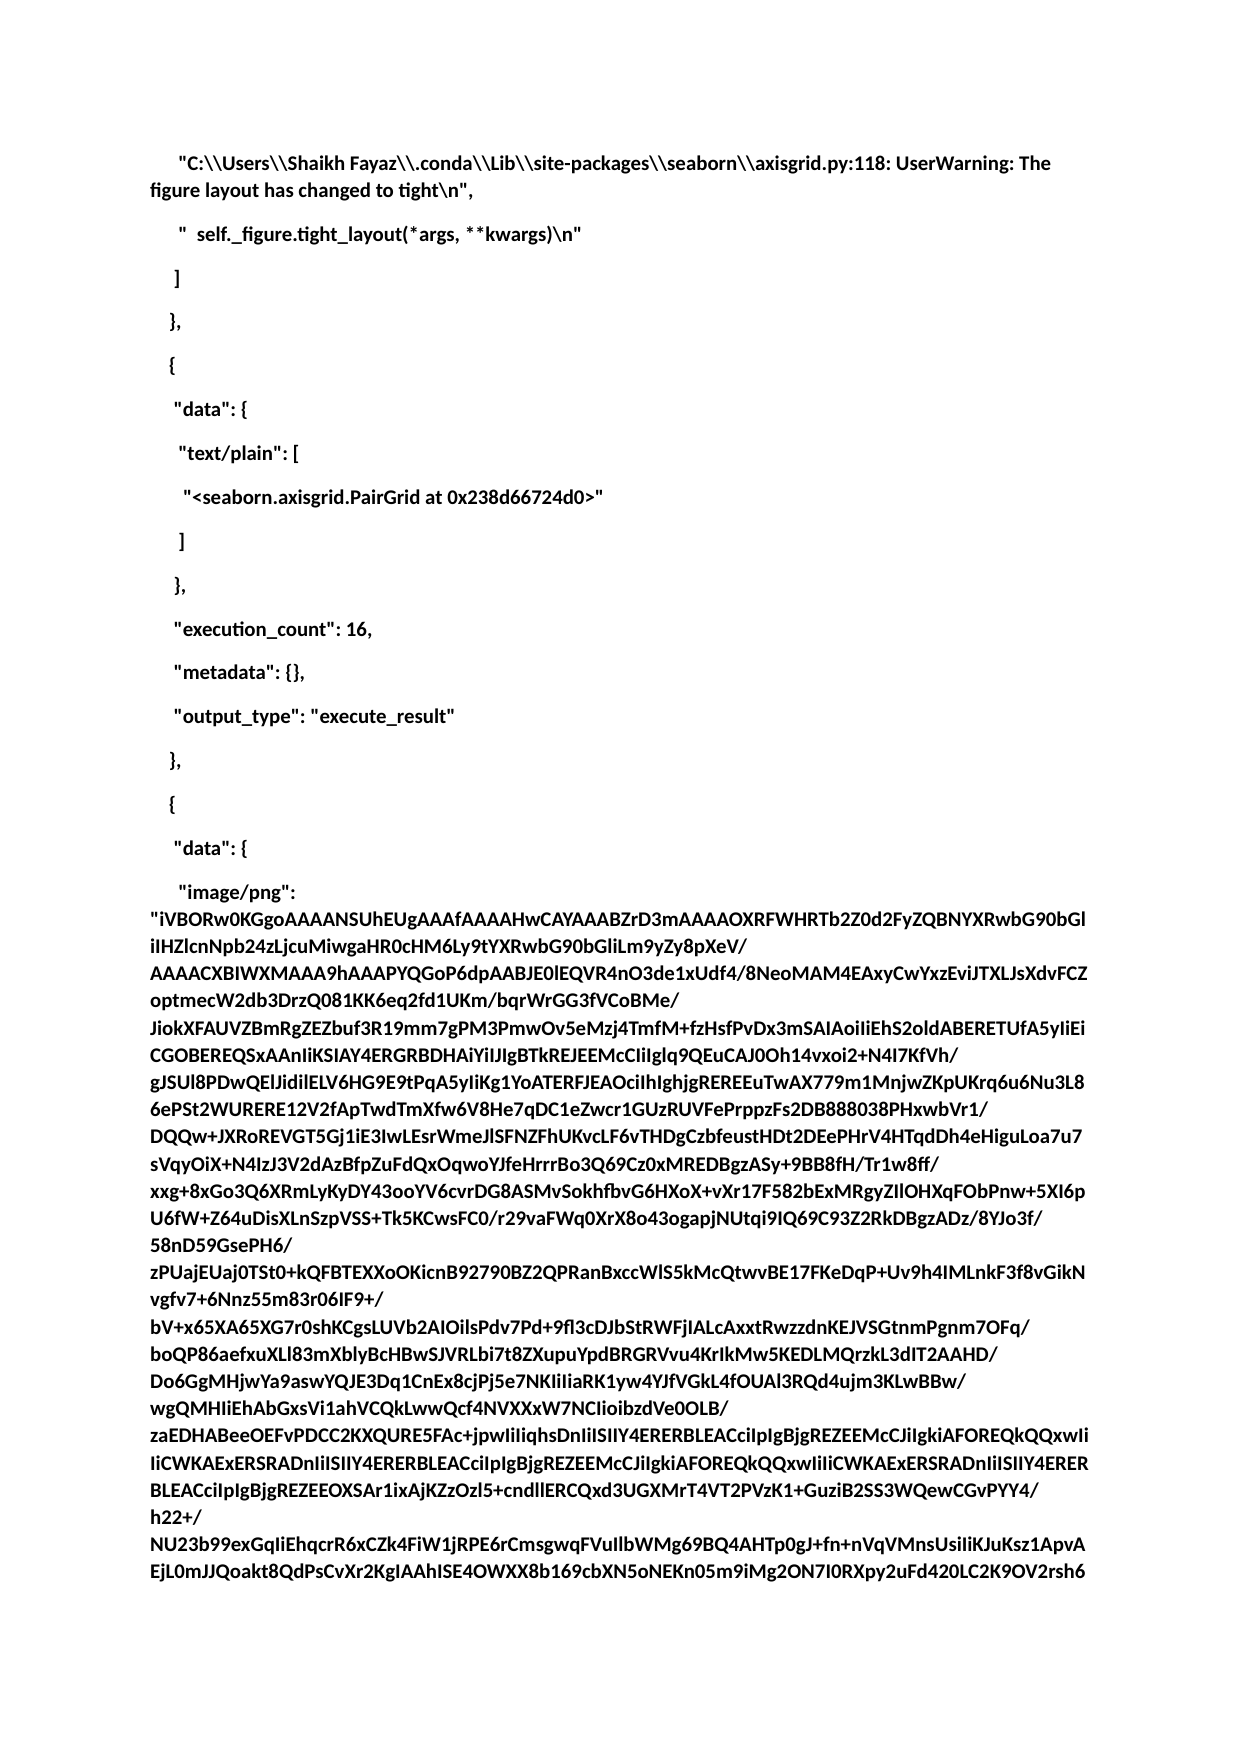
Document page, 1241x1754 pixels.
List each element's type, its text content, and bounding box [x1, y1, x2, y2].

text "C:\\Users\\Shaikh Fayaz\\.conda\\Lib\\site-packages\\seaborn\\axisgrid.py:118: UserWarning: The figure layout has changed to tight\n", [150, 150, 1090, 203]
text "text/plain": [ [150, 440, 1090, 466]
text }, [150, 747, 1090, 773]
text "execution_count": 16, [150, 616, 1090, 641]
text { [150, 353, 1090, 378]
text "metadata": {}, [150, 659, 1090, 685]
text "<seaborn.axisgrid.PairGrid at 0x238d66724d0>" [150, 484, 1090, 509]
text ] [150, 265, 1090, 290]
text "output_type": "execute_result" [150, 703, 1090, 729]
text " self._figure.tight_layout(*args, **kwargs)\n" [150, 221, 1090, 246]
text "data": { [150, 835, 1090, 860]
text { [150, 791, 1090, 817]
text }, [150, 309, 1090, 334]
text "image/png": "iVBORw0KGgoAAAANSUhEUgAAAfAAAAHwCAYAAABZrD3mAAAAOXRFWHRTb2Z0d2FyZQBNYXRwbG90bGliIHZlcnNpb24zLjcuMiwgaHR0cHM6Ly9tYXRwbG90bGliLm9yZy8pXeV/AAAACXBIWXMAAA9hAAAPYQGoP6dpAABJE0lEQVR4nO3de1xUdf4/8NeoMAM4EAxyCwYxzEviJTXLJsXdvFCZoptmecW2db3DrzQ081KK6eq2fd1UKm/bqrWrGG3fVCoBMe/JiokXFAUVZBmRgZEZbuf3R19mm7gPM3PmwOv5eMzj4TmfM+fzHsfPvDx3mSAIAoiIiEhS2oldABERETUfA5yIiEiCGOBEREQSxAAnIiKSIAY4ERGRBDHAiYiIJIgBTkREJEEMcCIiIglq9QEuCAJ0Oh14vxoi2+N4I7KfVh/gJSUl8PDwQElJidilELV6HG9E9tPqA5yIiKg1YoATERFJEAOciIhIghjgREREEuTwAX779m1MnjwZKpUKrq6u6Nu3L86ePSt2WURERE12V2fApTwdTmXfw6V8He7qDC1eZwcr1GUzRUVFePrppzFs2DB888038PHxwbVr1/DQQw+JXRoREVGT5Gj1iE3IwLEsrWmeJlSFNZFhUKvcLF6vTHDgCzbfeustHDt2DEePHrV4HTqdDh4eHiguLoa7u7sVqyOiX+N4IzJ3V2dAzBfpZuFdQxOqwoYJfeHrrrBo3Q69Cz0xMREDBgzASy+9BB8fH/Tr1w8ff/xxg+8xGo3Q6XRmLyKyDY43ooYV6cvrDG8ASMvSokhfbvG6HXoX+vXr17F582bExMRgyZIlOHXqFObPnw+5XI6pU6fW+Z64uDisXLnSzpVSS+Tk5KCwsFC0/r29vaFWq0XrX8o43ogapjNUtqi9IQ69C93Z2RkDBgzADz/8YJo3f/58nD59GsePH6/zPUajEUaj0TSt0+kQFBTEXXoOKicnB92790BZ2QPRanBxccWlS5kMcQtwvBE17FKeDqP+Uv9h4IMLnkF3f8vGikNvgfv7+6Nnz55m83r06IF9+/bV+x65XA65XG7r0shKCgsLUVb2AIOilsPdv7Pd+9fl3cDJbStRWFjIALcAxxtRwzzdnKEJVSGtnmPgnm7OFq/boQP86aefxuXLl83mXblyBcHBwSJVRLbi7t8ZXupuYpdBRGRVvu4KrIkMw5KEDLMQrzkL3dIT2AAHD/Do6GgMHjwYa9aswYQJE3Dq1CnEx8cjPj5e7NKIiIiaRK1yw4YJfVGkL4fOUAl3RQd4ujm3KLwBBw/wgQMHIiEhAbGxsVi1ahVCQkLwwQcf4NVXXxW7NCIioibzdVe0OLB/zaEDHABeeOEFvPDCC2KXQURE5FAc+jpwIiIiqhsDnIiISIIY4ERERBLEACciIpIgBjgREZEEMcCJiIgkiAFOREQkQQxwIiIiCWKAExERSRADnIiISIIY4ERERBLEACciIpIgBjgREZEEMcCJiIgkiAFOREQkQQxwIiIiCWKAExERSRADnIiISIIY4ERERBLEACciIpIgBjgREZEEOXSAr1ixAjKZzOzl5+cndllERCQxd3UGXMrT4VT2PVzK1+GuziB2SS3WQewCGvPYY4/h22+/NU23b99exGqIiEhqcrR6xCZk4FiW1jRPE6rCmsgwqFVuIlbWMg69BQ4AHTp0gJ+fn+nVqVMnsUsiIiKJuKsz1ApvAEjL0mJJQoakt8QdPsCvXr2KgIAAhISE4OWXX8b169cbXN5oNEKn05m9iMg2ON7I0RXpy2uFd420LC2K9OV2rsh6 [150, 879, 1090, 1584]
text ] [150, 528, 1090, 553]
text }, [150, 572, 1090, 597]
text "data": { [150, 396, 1090, 422]
